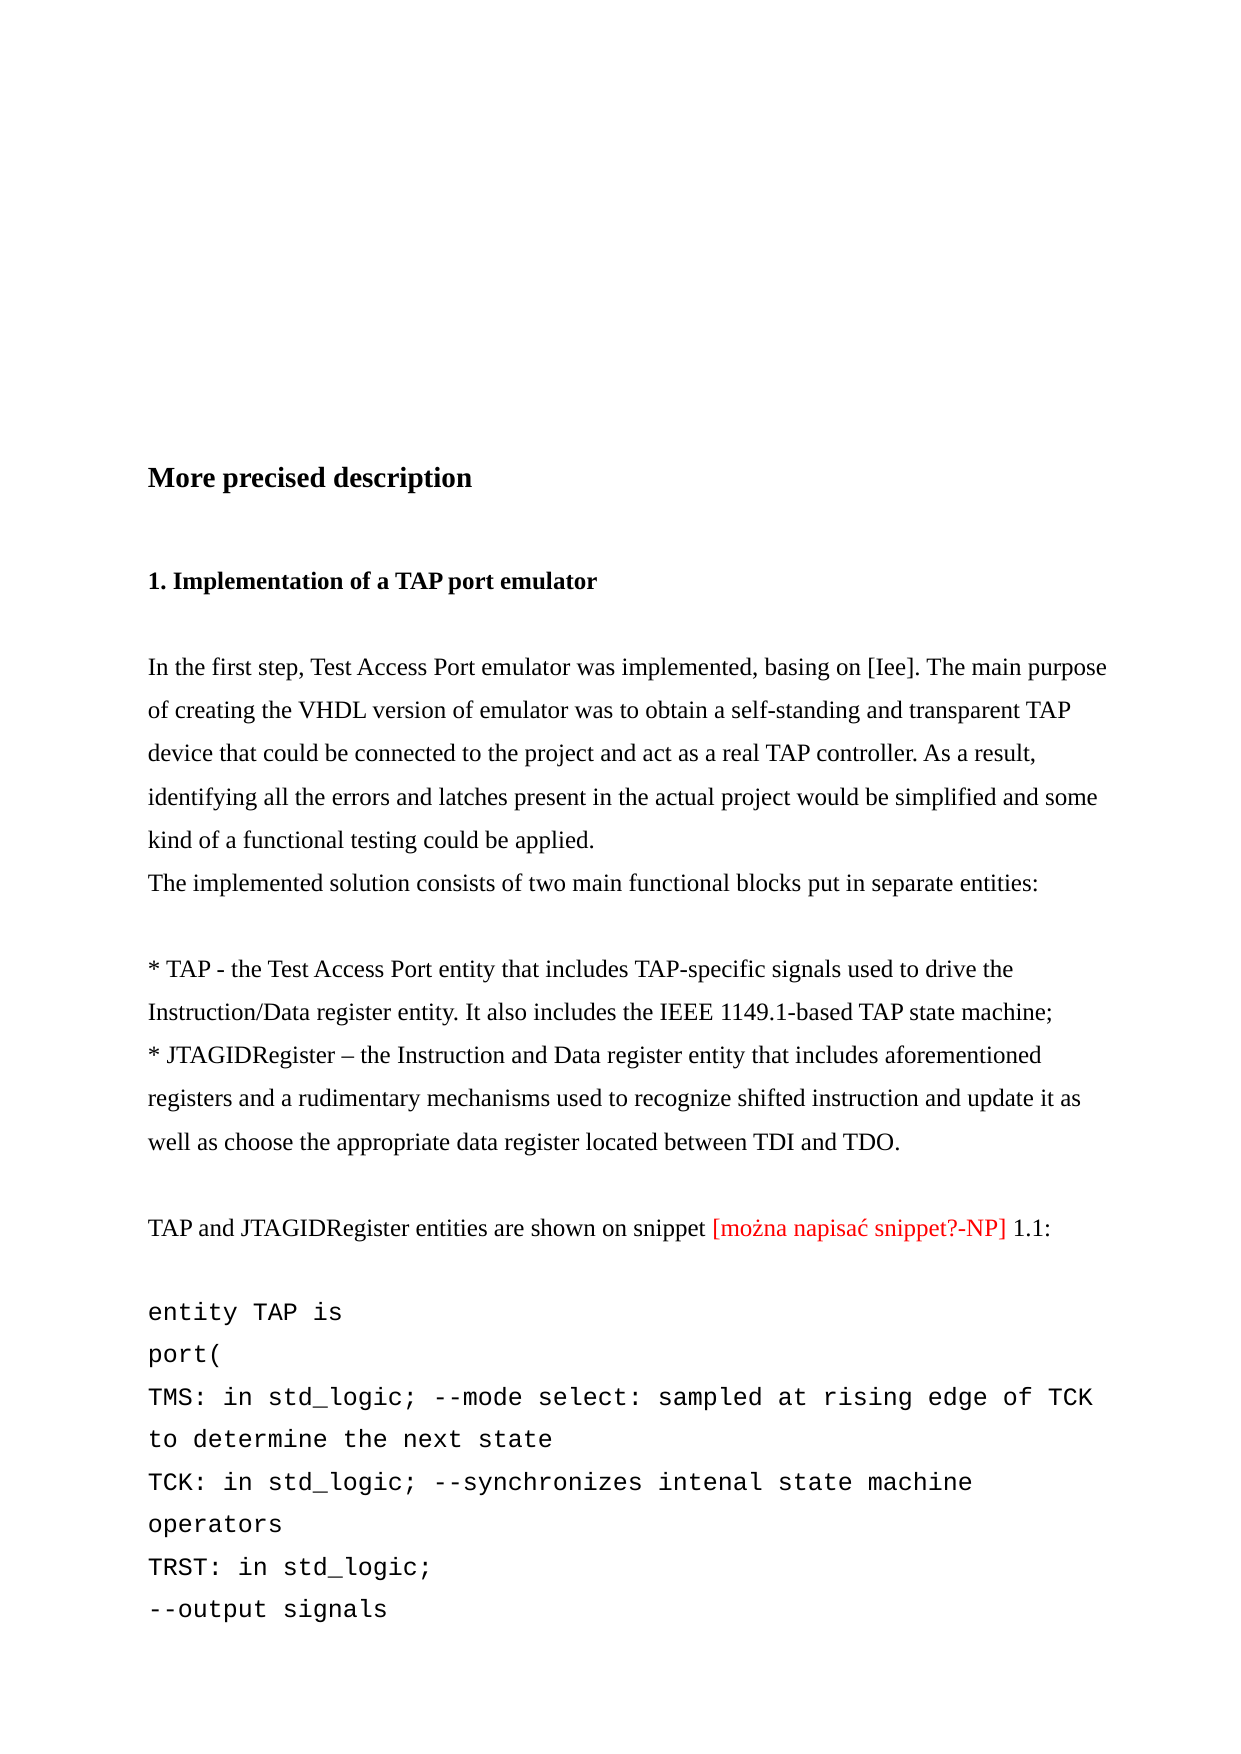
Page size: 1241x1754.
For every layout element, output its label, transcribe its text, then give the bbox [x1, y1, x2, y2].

text 1. Implementation of a TAP port emulator [148, 566, 1122, 595]
text The implemented solution consists of two main functional blocks put in separate entities: [148, 868, 1122, 897]
text * TAP - the Test Access Port entity that includes TAP-specific signals used to drive the Instruction/Data register entity. It also includes the IEEE 1149.1-based TAP state machine; [148, 954, 1122, 1026]
text --output signals [148, 1597, 1122, 1625]
text TMS: in std_logic; --mode select: sampled at rising edge of TCK to determine the next state [148, 1384, 1122, 1455]
text TCK: in std_logic; --synchronizes intenal state machine operators [148, 1469, 1122, 1540]
text TRST: in std_logic; [148, 1554, 1122, 1582]
text In the first step, Test Access Port emulator was implemented, basing on [Iee]. The main purpose of creating the VHDL version of emulator was to obtain a self-standing and transparent TAP device that could be connected to the project and act as a real TAP controller. As a result, identifying all the errors and latches present in the actual project would be simplified and some kind of a functional testing could be applied. [148, 652, 1122, 853]
text entity TAP is [148, 1299, 1122, 1327]
text * JTAGIDRegister – the Instruction and Data register entity that includes aforementioned registers and a rudimentary mechanisms used to recognize shifted instruction and update it as well as choose the appropriate data register located between TDI and TDO. [148, 1040, 1122, 1155]
text port( [148, 1342, 1122, 1370]
subtitle More precised description [148, 460, 1122, 494]
text TAP and JTAGIDRegister entities are shown on snippet [można napisać snippet?-NP] 1.1: [148, 1213, 1122, 1242]
